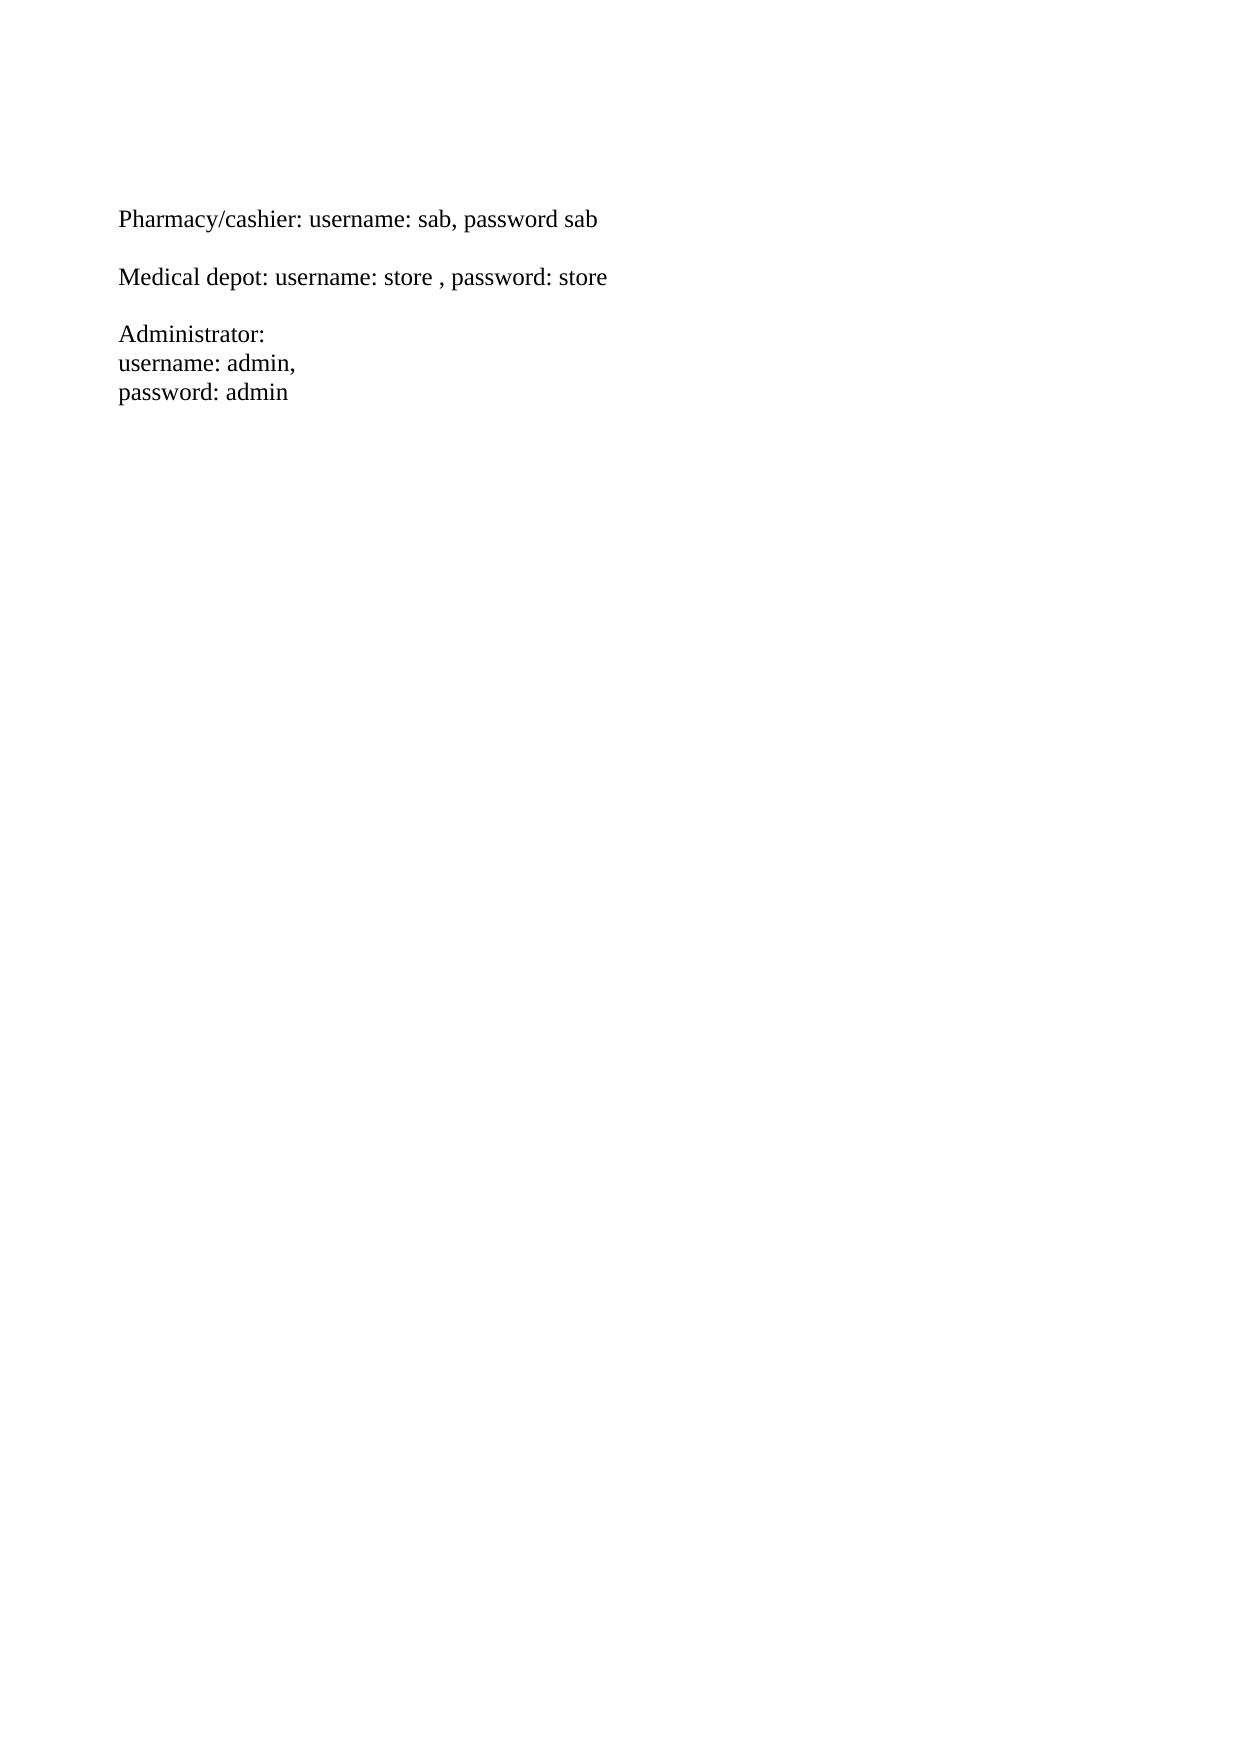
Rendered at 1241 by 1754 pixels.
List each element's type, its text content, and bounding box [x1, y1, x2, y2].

text password: admin [118, 377, 1122, 406]
text Administrator: [118, 319, 1122, 348]
text username: admin, [118, 348, 1122, 377]
text Medical depot: username: store , password: store [118, 262, 1122, 291]
text Pharmacy/cashier: username: sab, password sab [118, 204, 1122, 233]
